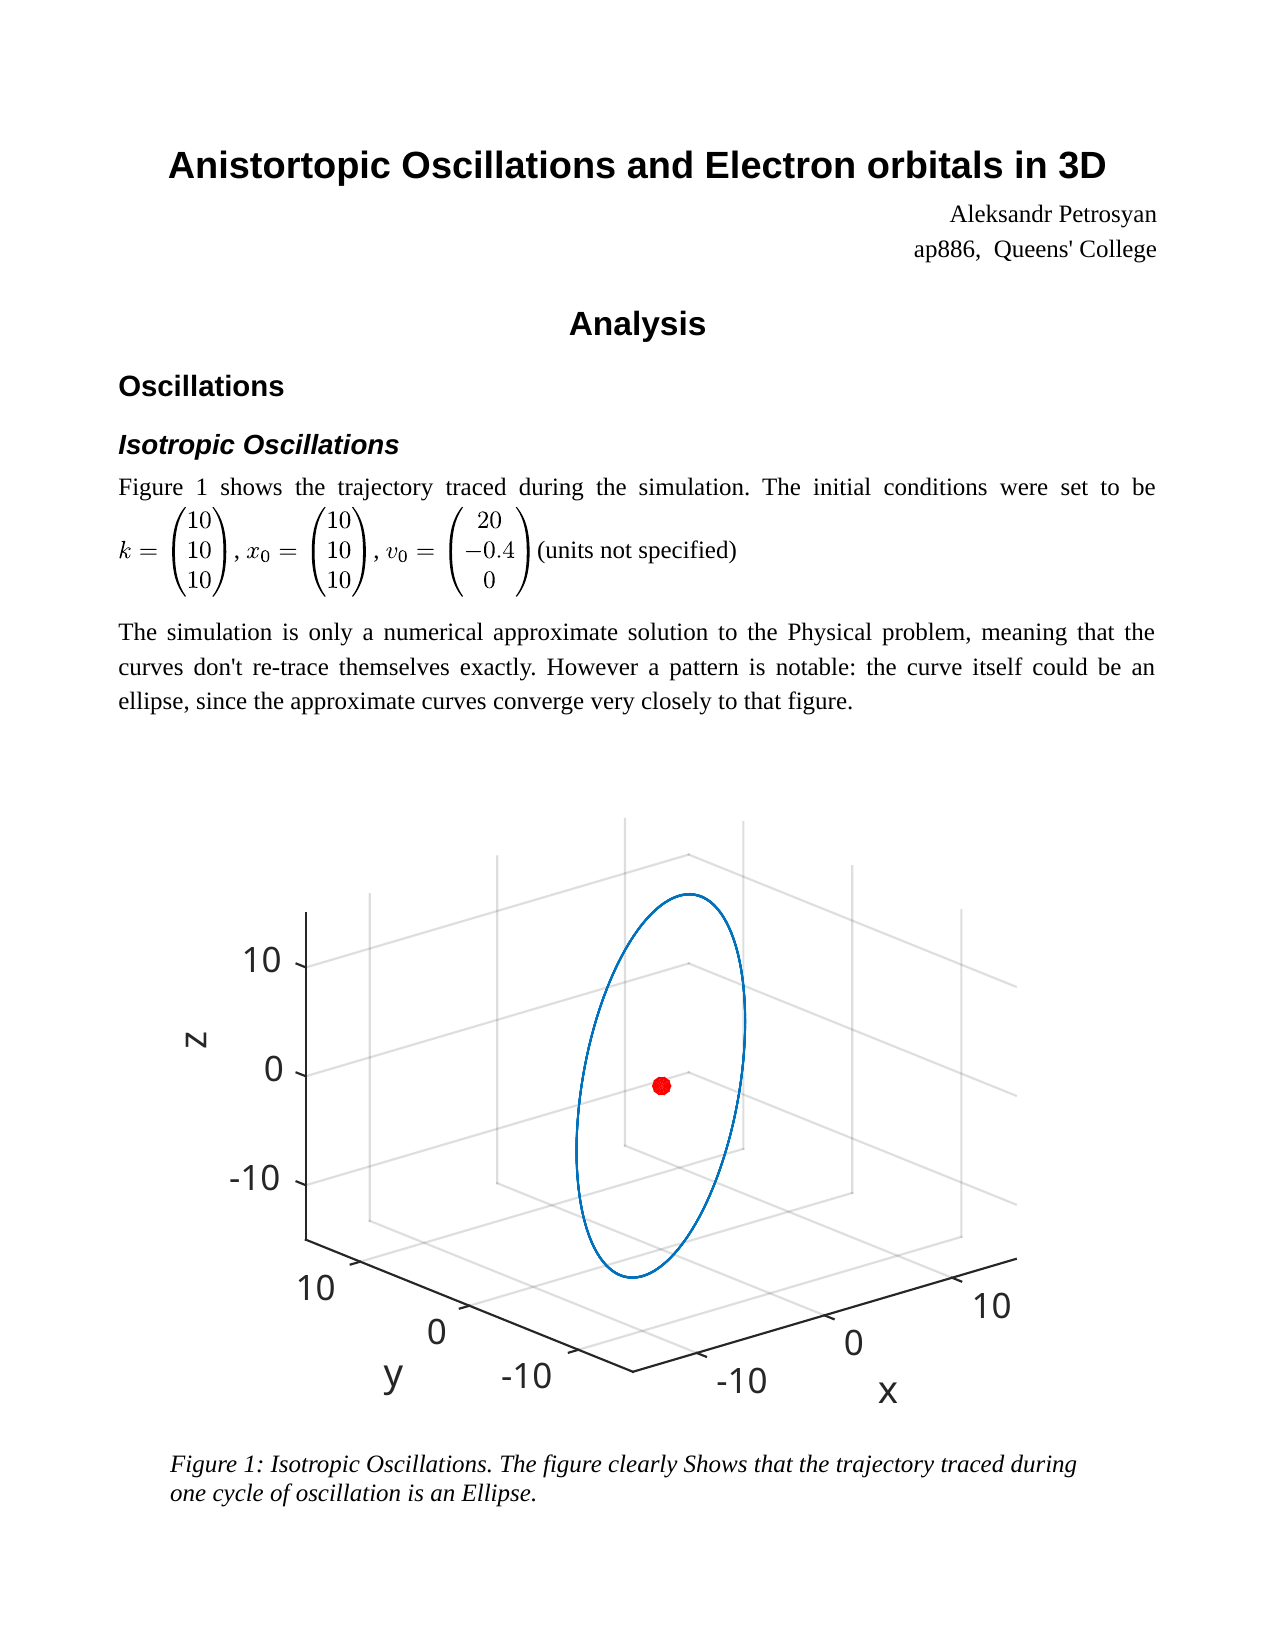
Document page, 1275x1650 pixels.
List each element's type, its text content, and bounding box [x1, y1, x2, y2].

subtitle Oscillations [118, 369, 1157, 403]
subtitle Isotropic Oscillations [118, 428, 1157, 460]
subtitle Analysis [118, 304, 1157, 342]
subtitle Anistortopic Oscillations and Electron orbitals in 3D [118, 143, 1157, 187]
text Figure 1 shows the trajectory traced during the simulation. The initial conditions were set to be , , (units not specified) [118, 472, 1157, 597]
text The simulation is only a numerical approximate solution to the Physical problem, meaning that the curves don't re-trace themselves exactly. However a pattern is notable: the curve itself could be an ellipse, since the approximate curves converge very closely to that figure. [118, 617, 1157, 715]
text Aleksandr Petrosyan ap886, Queens' College [118, 199, 1157, 262]
text Figure 1: Isotropic Oscillations. The figure clearly Shows that the trajectory traced during one cycle of oscillation is an Ellipse. [170, 1449, 1105, 1507]
